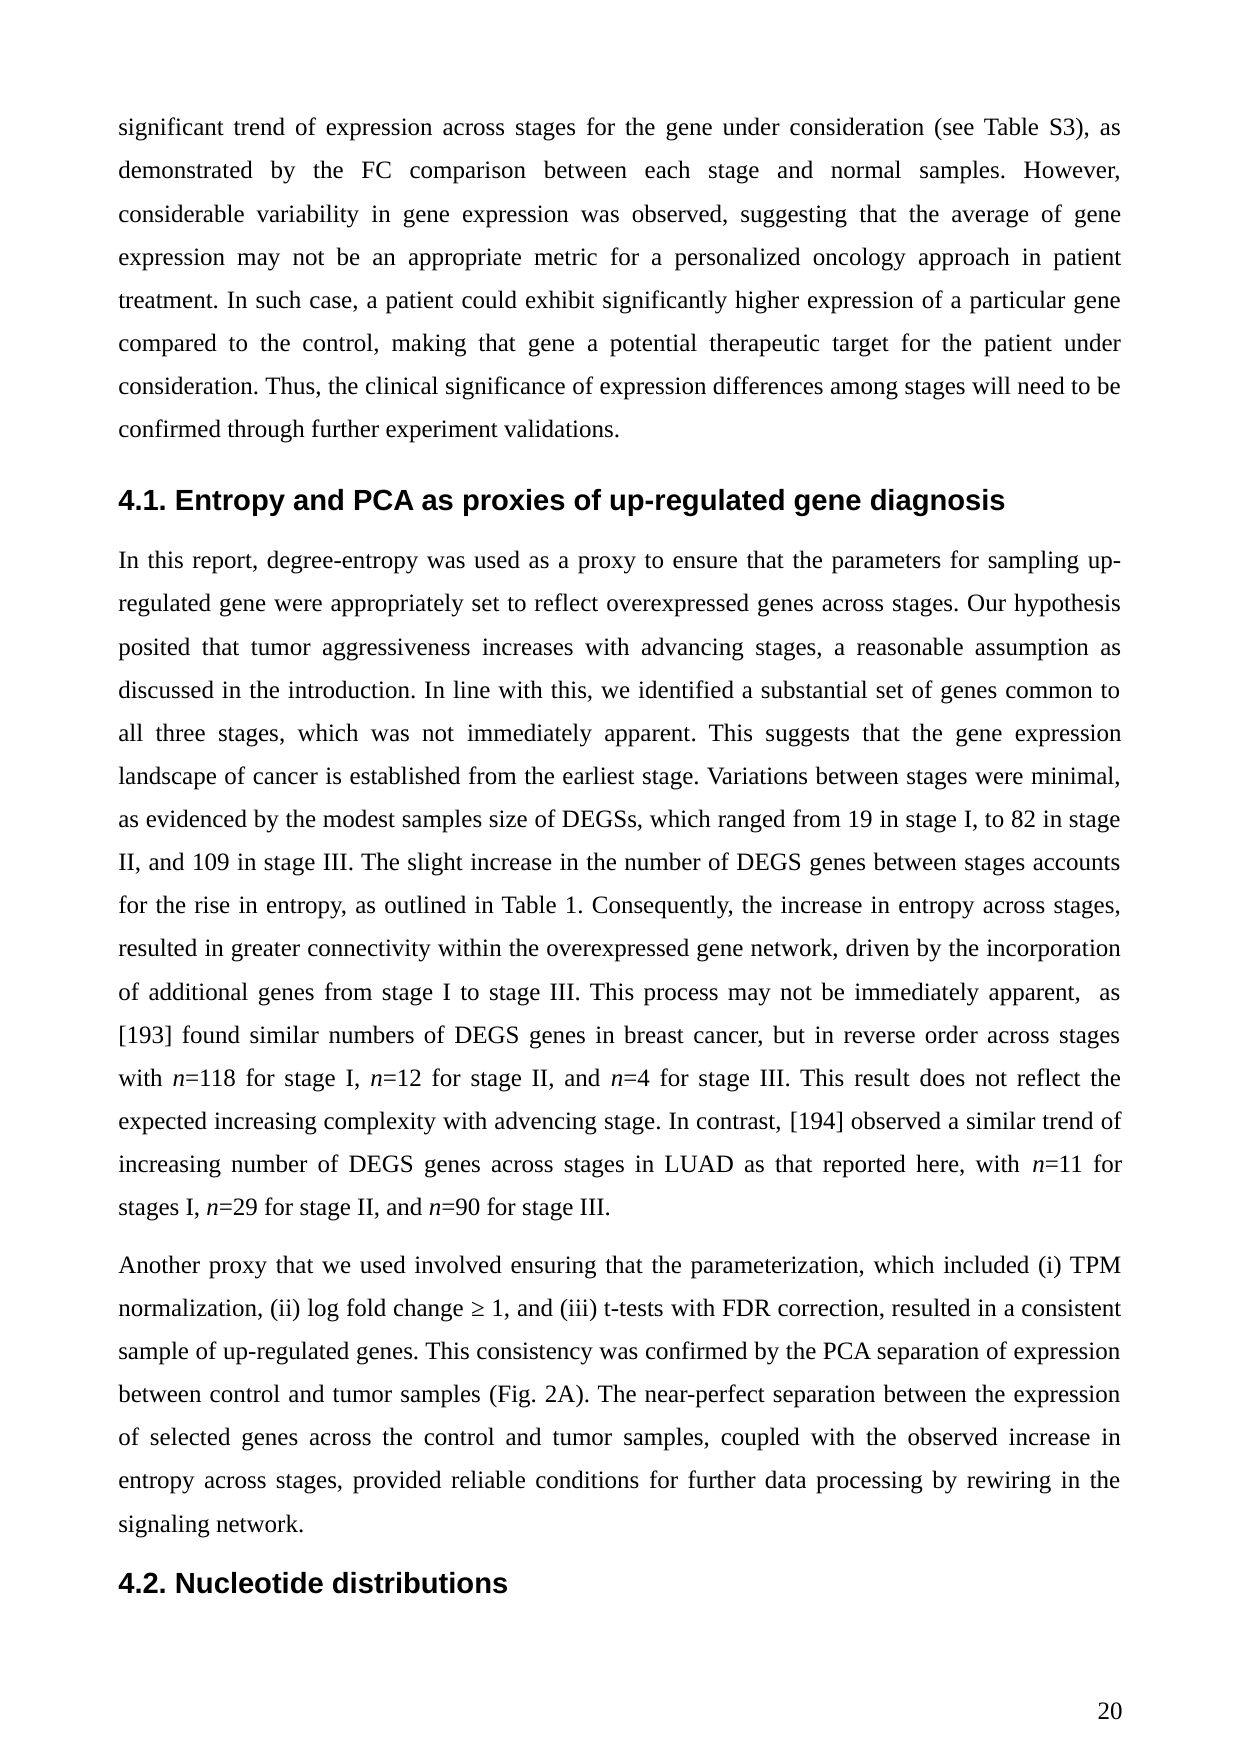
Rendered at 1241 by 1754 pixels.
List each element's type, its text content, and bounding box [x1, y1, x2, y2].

text In this report, degree-entropy was used as a proxy to ensure that the parameters for sampling up-regulated gene were appropriately set to reflect overexpressed genes across stages. Our hypothesis posited that tumor aggressiveness increases with advancing stages, a reasonable assumption as discussed in the introduction. In line with this, we identified a substantial set of genes common to all three stages, which was not immediately apparent. This suggests that the gene expression landscape of cancer is established from the earliest stage. Variations between stages were minimal, as evidenced by the modest samples size of DEGSs, which ranged from 19 in stage I, to 82 in stage II, and 109 in stage III. The slight increase in the number of DEGS genes between stages accounts for the rise in entropy, as outlined in Table 1. Consequently, the increase in entropy across stages, resulted in greater connectivity within the overexpressed gene network, driven by the incorporation of additional genes from stage I to stage III. This process may not be immediately apparent, as [193]⁠ found similar numbers of DEGS genes in breast cancer, but in reverse order across stages with n=118 for stage I, n=12 for stage II, and n=4 for stage III. This result does not reflect the expected increasing complexity with advencing stage. In contrast, [194]⁠ observed a similar trend of increasing number of DEGS genes across stages in LUAD as that reported here, with n=11 for stages I, n=29 for stage II, and n=90 for stage III. [118, 545, 1122, 1221]
text 4.2. Nucleotide distributions [118, 1566, 1122, 1600]
list 4.1. Entropy and PCA as proxies of up-regulated gene diagnosis [118, 482, 1122, 516]
text significant trend of expression across stages for the gene under consideration (see Table S3), as demonstrated by the FC comparison between each stage and normal samples. However, considerable variability in gene expression was observed, suggesting that the average of gene expression may not be an appropriate metric for a personalized oncology approach in patient treatment. In such case, a patient could exhibit significantly higher expression of a particular gene compared to the control, making that gene a potential therapeutic target for the patient under consideration. Thus, the clinical significance of expression differences among stages will need to be confirmed through further experiment validations. [118, 112, 1122, 443]
text Another proxy that we used involved ensuring that the parameterization, which included (i) TPM normalization, (ii) log fold change ≥ 1, and (iii) t-tests with FDR correction, resulted in a consistent sample of up-regulated genes. This consistency was confirmed by the PCA separation of expression between control and tumor samples (Fig. 2A). The near-perfect separation between the expression of selected genes across the control and tumor samples, coupled with the observed increase in entropy across stages, provided reliable conditions for further data processing by rewiring in the signaling network. [118, 1250, 1122, 1537]
